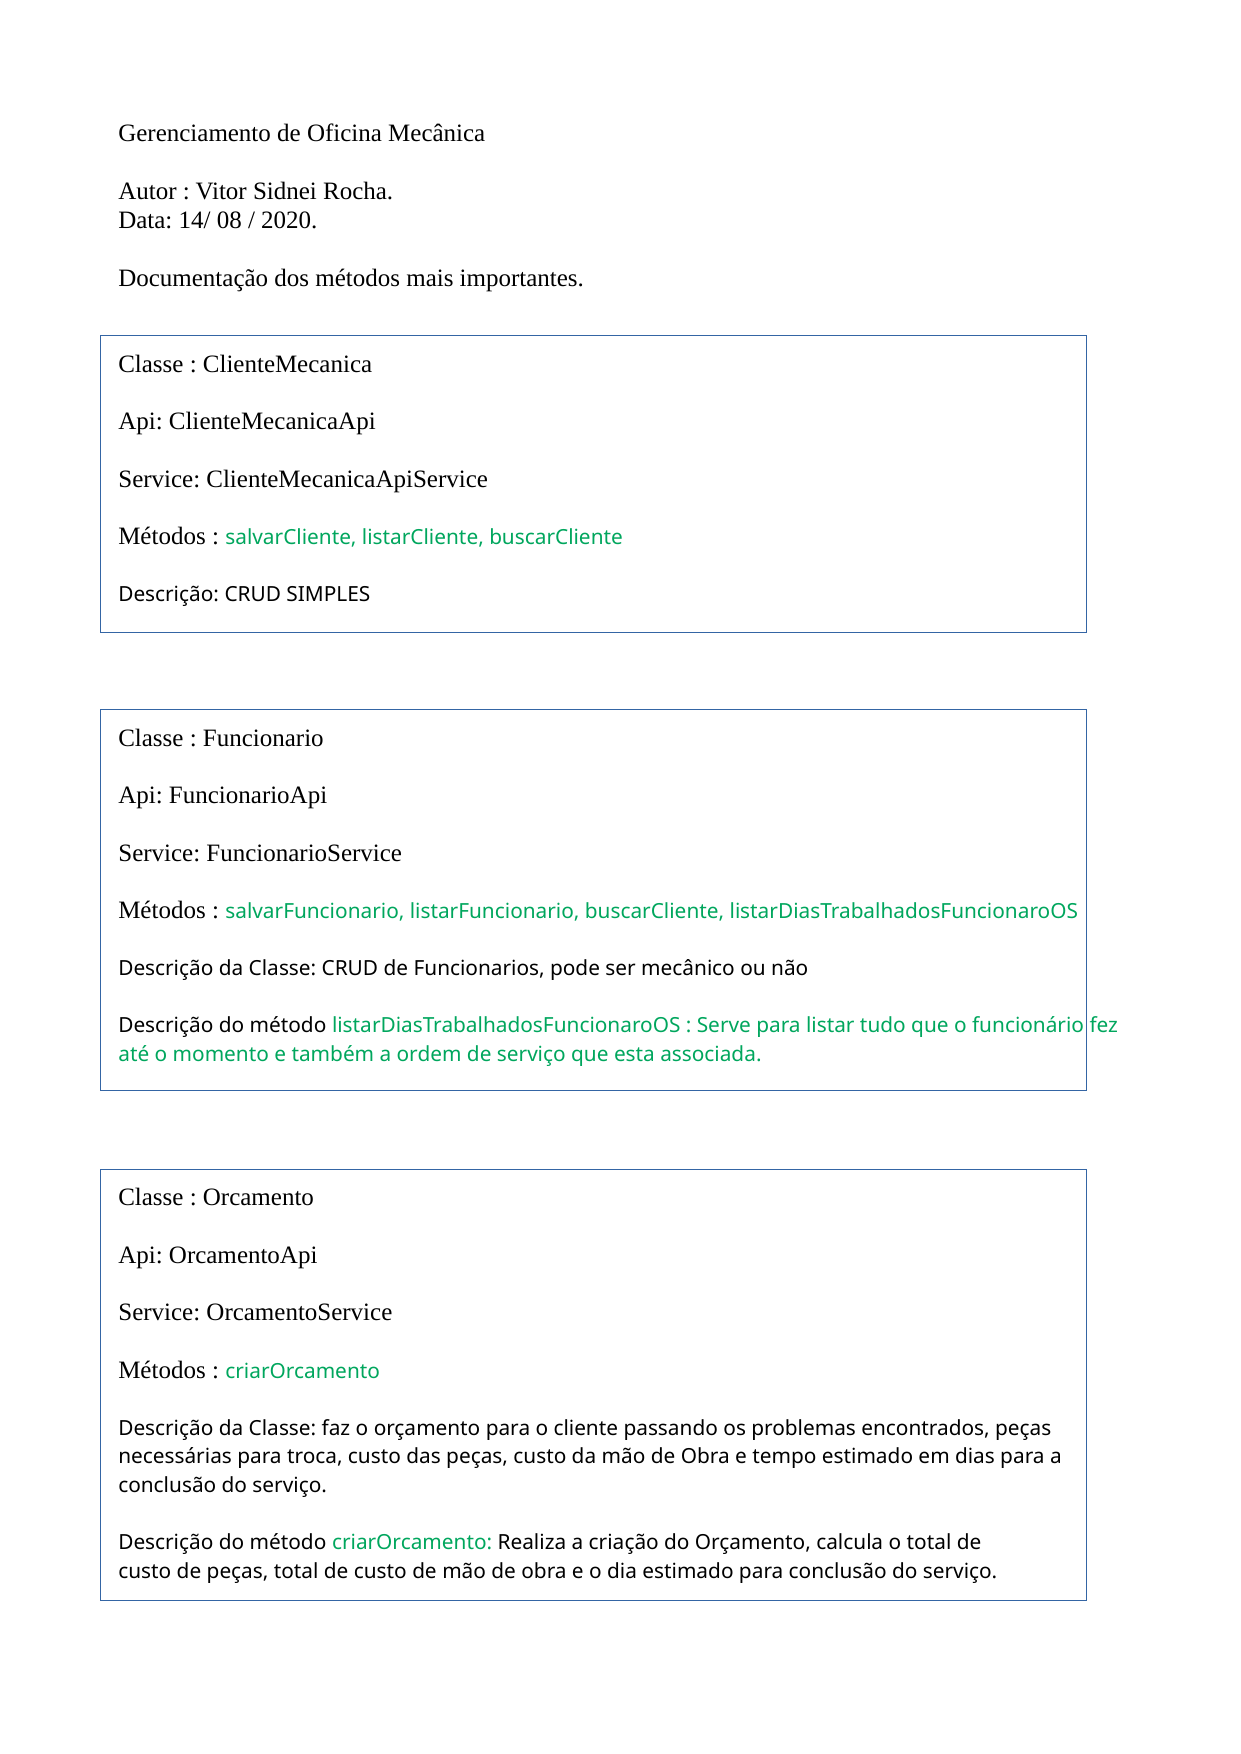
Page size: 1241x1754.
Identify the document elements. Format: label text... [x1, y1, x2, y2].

text Descrição do método listarDiasTrabalhadosFuncionaroOS : Serve para listar tudo que o funcionário fez até o momento e também a ordem de serviço que esta associada. [118, 1011, 1086, 1067]
text Api: ClienteMecanicaApi [118, 406, 1086, 435]
text [1087, 1182, 1122, 1211]
text [1087, 1297, 1122, 1326]
text [1087, 723, 1122, 751]
text [1087, 349, 1122, 378]
text Métodos : salvarFuncionario, listarFuncionario, buscarCliente, listarDiasTrabalhadosFuncionaroOS [118, 895, 1086, 925]
text Api: OrcamentoApi [118, 1240, 1086, 1269]
text Autor : Vitor Sidnei Rocha. [118, 176, 1122, 205]
text Classe : Orcamento [118, 1182, 1086, 1211]
text [1087, 579, 1122, 608]
text [1087, 464, 1122, 493]
text Descrição do método criarOrcamento: Realiza a criação do Orçamento, calcula o total de [118, 1527, 1086, 1556]
text Classe : Funcionario [118, 723, 1086, 751]
text Service: ClienteMecanicaApiService [118, 464, 1086, 493]
text Service: OrcamentoService [118, 1297, 1086, 1326]
text Documentação dos métodos mais importantes. [118, 263, 1122, 291]
text Classe : ClienteMecanica [118, 349, 1086, 378]
text [1087, 780, 1122, 809]
text [1087, 1355, 1122, 1384]
text [1087, 838, 1122, 866]
text [1087, 406, 1122, 435]
text Métodos : salvarCliente, listarCliente, buscarCliente [118, 521, 1086, 551]
text Descrição da Classe: faz o orçamento para o cliente passando os problemas encontrados, peças necessárias para troca, custo das peças, custo da mão de Obra e tempo estimado em dias para a conclusão do serviço. [118, 1413, 1086, 1498]
text Descrição: CRUD SIMPLES [118, 579, 1086, 608]
text Descrição da Classe: CRUD de Funcionarios, pode ser mecânico ou não [118, 953, 1086, 982]
text Métodos : criarOrcamento [118, 1355, 1086, 1384]
text [1087, 1240, 1122, 1269]
text custo de peças, total de custo de mão de obra e o dia estimado para conclusão do serviço. [118, 1556, 1086, 1584]
text Service: FuncionarioService [118, 838, 1086, 866]
text Api: FuncionarioApi [118, 780, 1086, 809]
text Data: 14/ 08 / 2020. [118, 205, 1122, 234]
